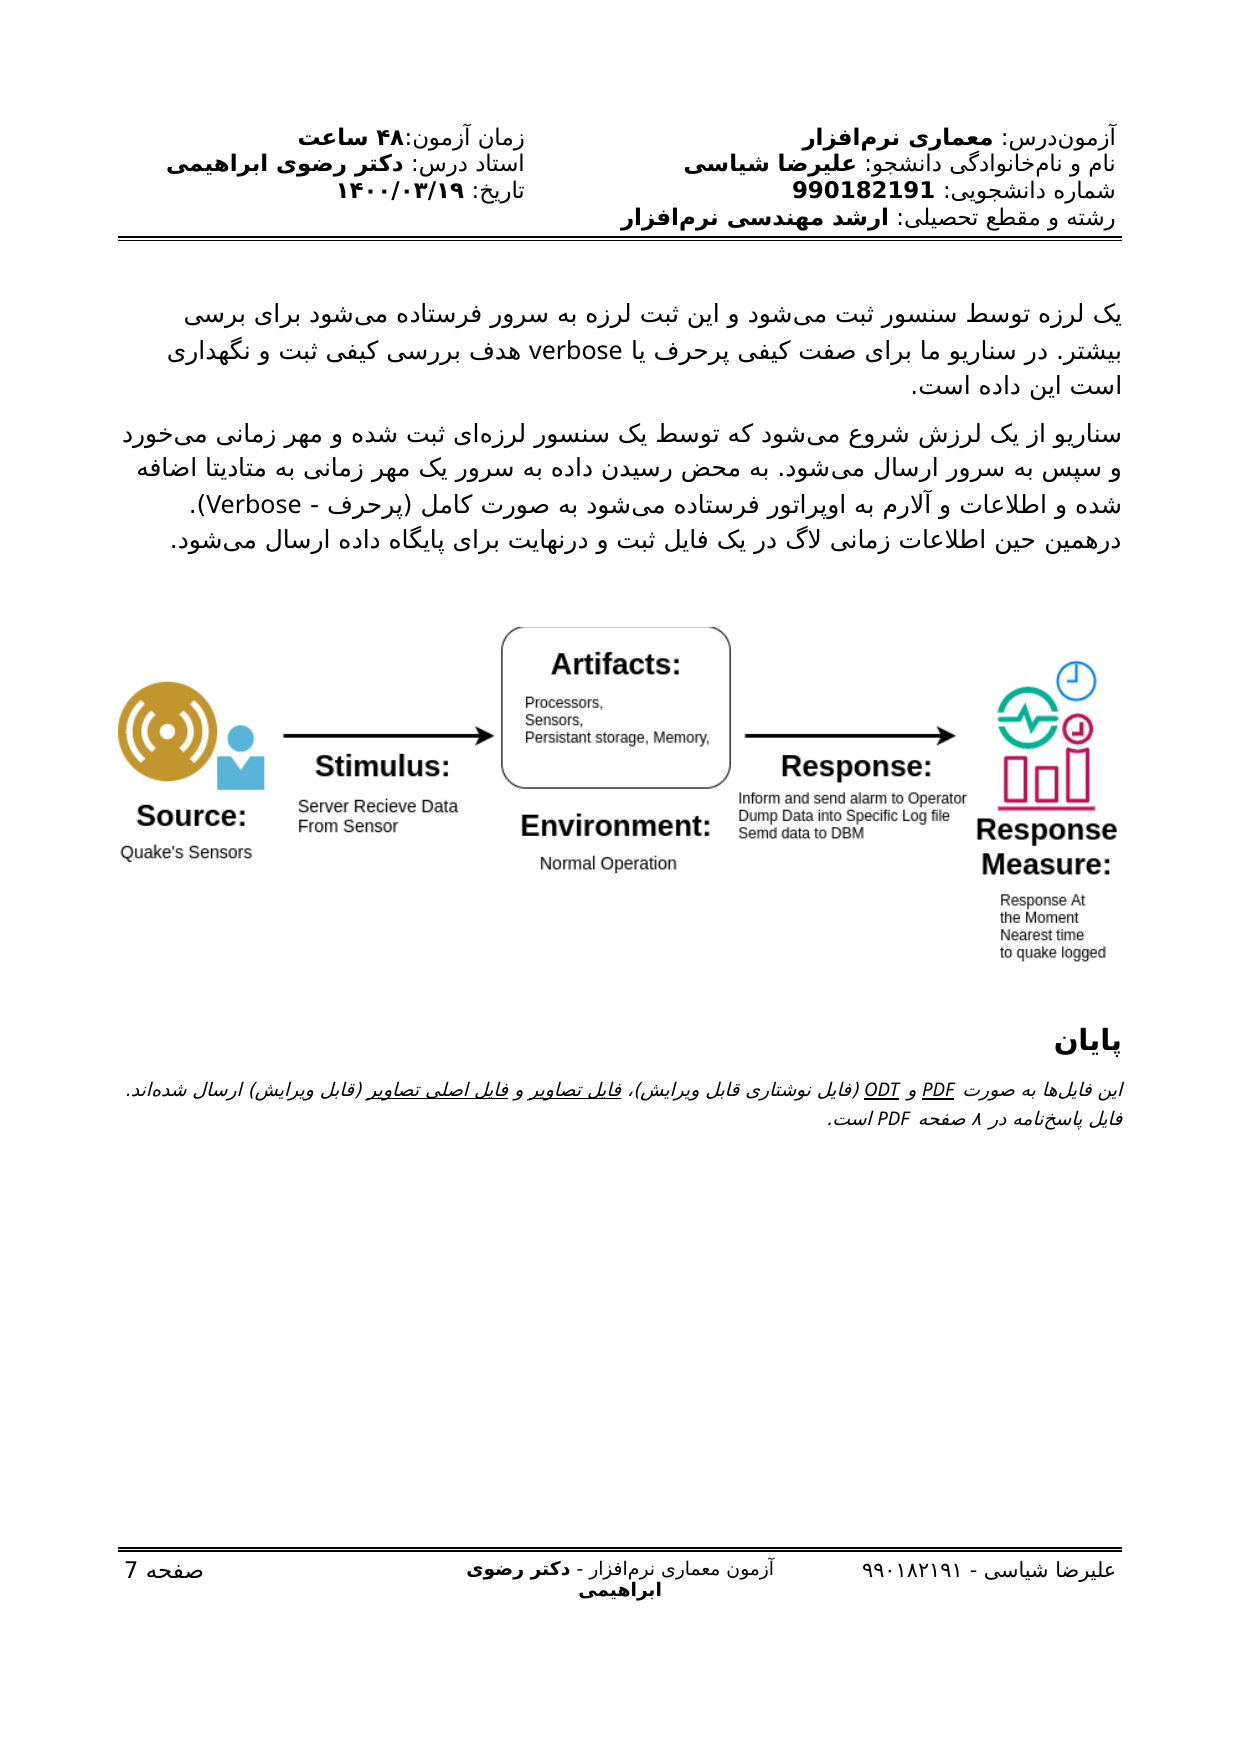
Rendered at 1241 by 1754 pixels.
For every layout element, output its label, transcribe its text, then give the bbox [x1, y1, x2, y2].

text این فایل‌ها به صورت PDF و ODT (فایل نوشتاری قابل ویرایش)، فایل تصاویر و فایل اصلی تصاویر (قابل ویرایش) ارسال شده‌اند. فایل پاسخ‌نامه در ۸ صفحه PDF است. [118, 1076, 1122, 1131]
picture [118, 627, 1123, 964]
text سناریو از یک لرزش شروع می‌شود که توسط یک سنسور لرزه‌ای ثبت شده و مهر زمانی می‌خورد و سپس به سرور ارسال می‌شود. به محض رسیدن داده به سرور یک مهر زمانی به متادیتا اضافه شده و اطلاعات و آلارم به اوپراتور فرستاده می‌شود به صورت کامل (پرحرف - Verbose). درهمین حین اطلاعات زمانی لاگ در یک فایل ثبت و درنهایت برای پایگاه داده ارسال می‌شود. [118, 419, 1122, 554]
text یک لرزه توسط سنسور ثبت می‌شود و این ثبت لرزه به سرور فرستاده می‌شود برای برسی بیشتر. در سناریو ما برای صفت کیفی پرحرف یا verbose هدف بررسی کیفی ثبت و نگهداری است این داده است. [118, 299, 1122, 401]
text پایان [118, 1023, 1122, 1057]
